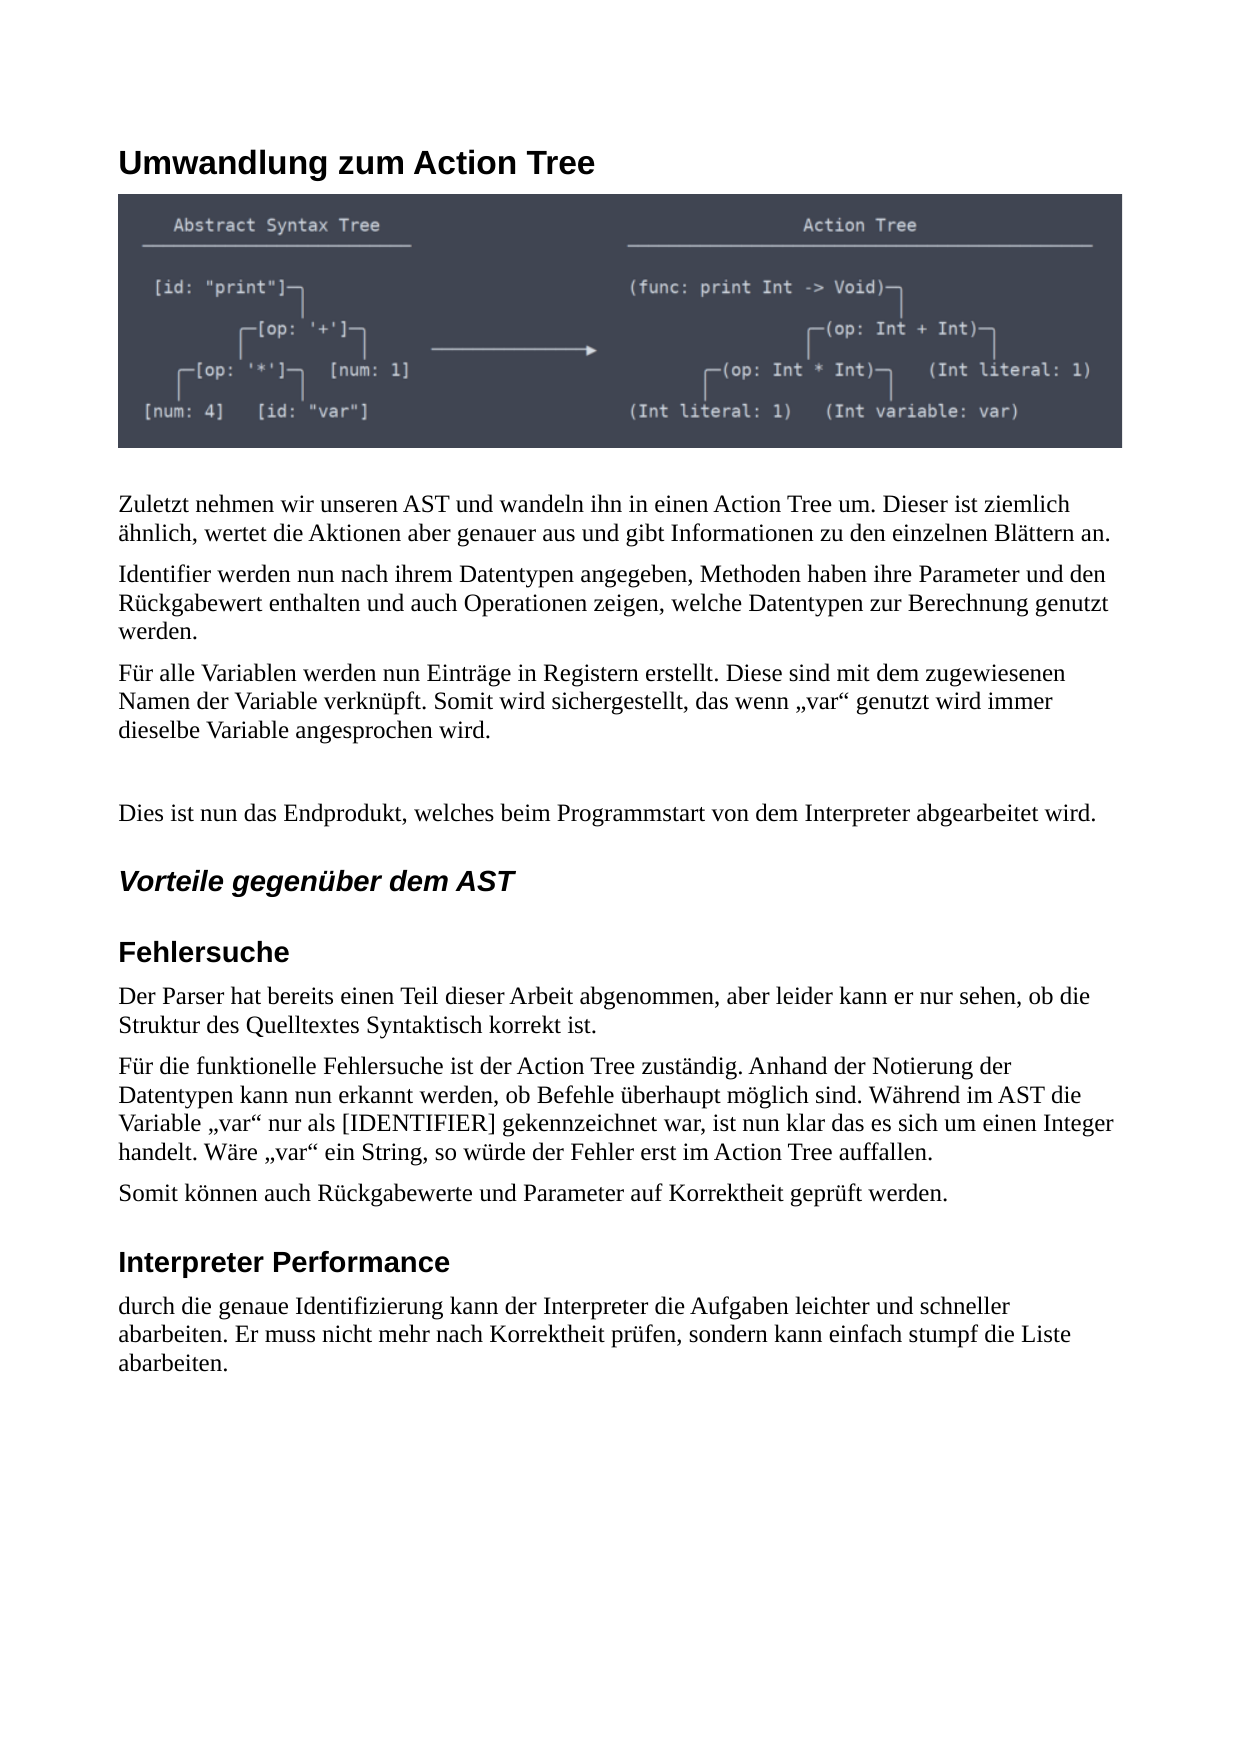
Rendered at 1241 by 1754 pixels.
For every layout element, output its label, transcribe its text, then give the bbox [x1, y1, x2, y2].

text Zuletzt nehmen wir unseren AST und wandeln ihn in einen Action Tree um. Dieser ist ziemlich ähnlich, wertet die Aktionen aber genauer aus und gibt Informationen zu den einzelnen Blättern an. [118, 489, 1122, 546]
subtitle Vorteile gegenüber dem AST [118, 864, 1122, 897]
text durch die genaue Identifizierung kann der Interpreter die Aufgaben leichter und schneller abarbeiten. Er muss nicht mehr nach Korrektheit prüfen, sondern kann einfach stumpf die Liste abarbeiten. [118, 1291, 1122, 1377]
subtitle Fehlersuche [118, 935, 1122, 968]
text Dies ist nun das Endprodukt, welches beim Programmstart von dem Interpreter abgearbeitet wird. [118, 798, 1122, 826]
text Für alle Variablen werden nun Einträge in Registern erstellt. Diese sind mit dem zugewiesenen Namen der Variable verknüpft. Somit wird sichergestellt, das wenn „var“ genutzt wird immer dieselbe Variable angesprochen wird. [118, 658, 1122, 744]
text Für die funktionelle Fehlersuche ist der Action Tree zuständig. Anhand der Notierung der Datentypen kann nun erkannt werden, ob Befehle überhaupt möglich sind. Während im AST die Variable „var“ nur als [IDENTIFIER] gekennzeichnet war, ist nun klar das es sich um einen Integer handelt. Wäre „var“ ein String, so würde der Fehler erst im Action Tree auffallen. [118, 1051, 1122, 1166]
subtitle Umwandlung zum Action Tree [118, 143, 1122, 182]
text Somit können auch Rückgabewerte und Parameter auf Korrektheit geprüft werden. [118, 1178, 1122, 1207]
text Identifier werden nun nach ihrem Datentypen angegeben, Methoden haben ihre Parameter und den Rückgabewert enthalten und auch Operationen zeigen, welche Datentypen zur Berechnung genutzt werden. [118, 559, 1122, 645]
picture [118, 194, 1123, 448]
text Der Parser hat bereits einen Teil dieser Arbeit abgenommen, aber leider kann er nur sehen, ob die Struktur des Quelltextes Syntaktisch korrekt ist. [118, 981, 1122, 1038]
subtitle Interpreter Performance [118, 1245, 1122, 1278]
